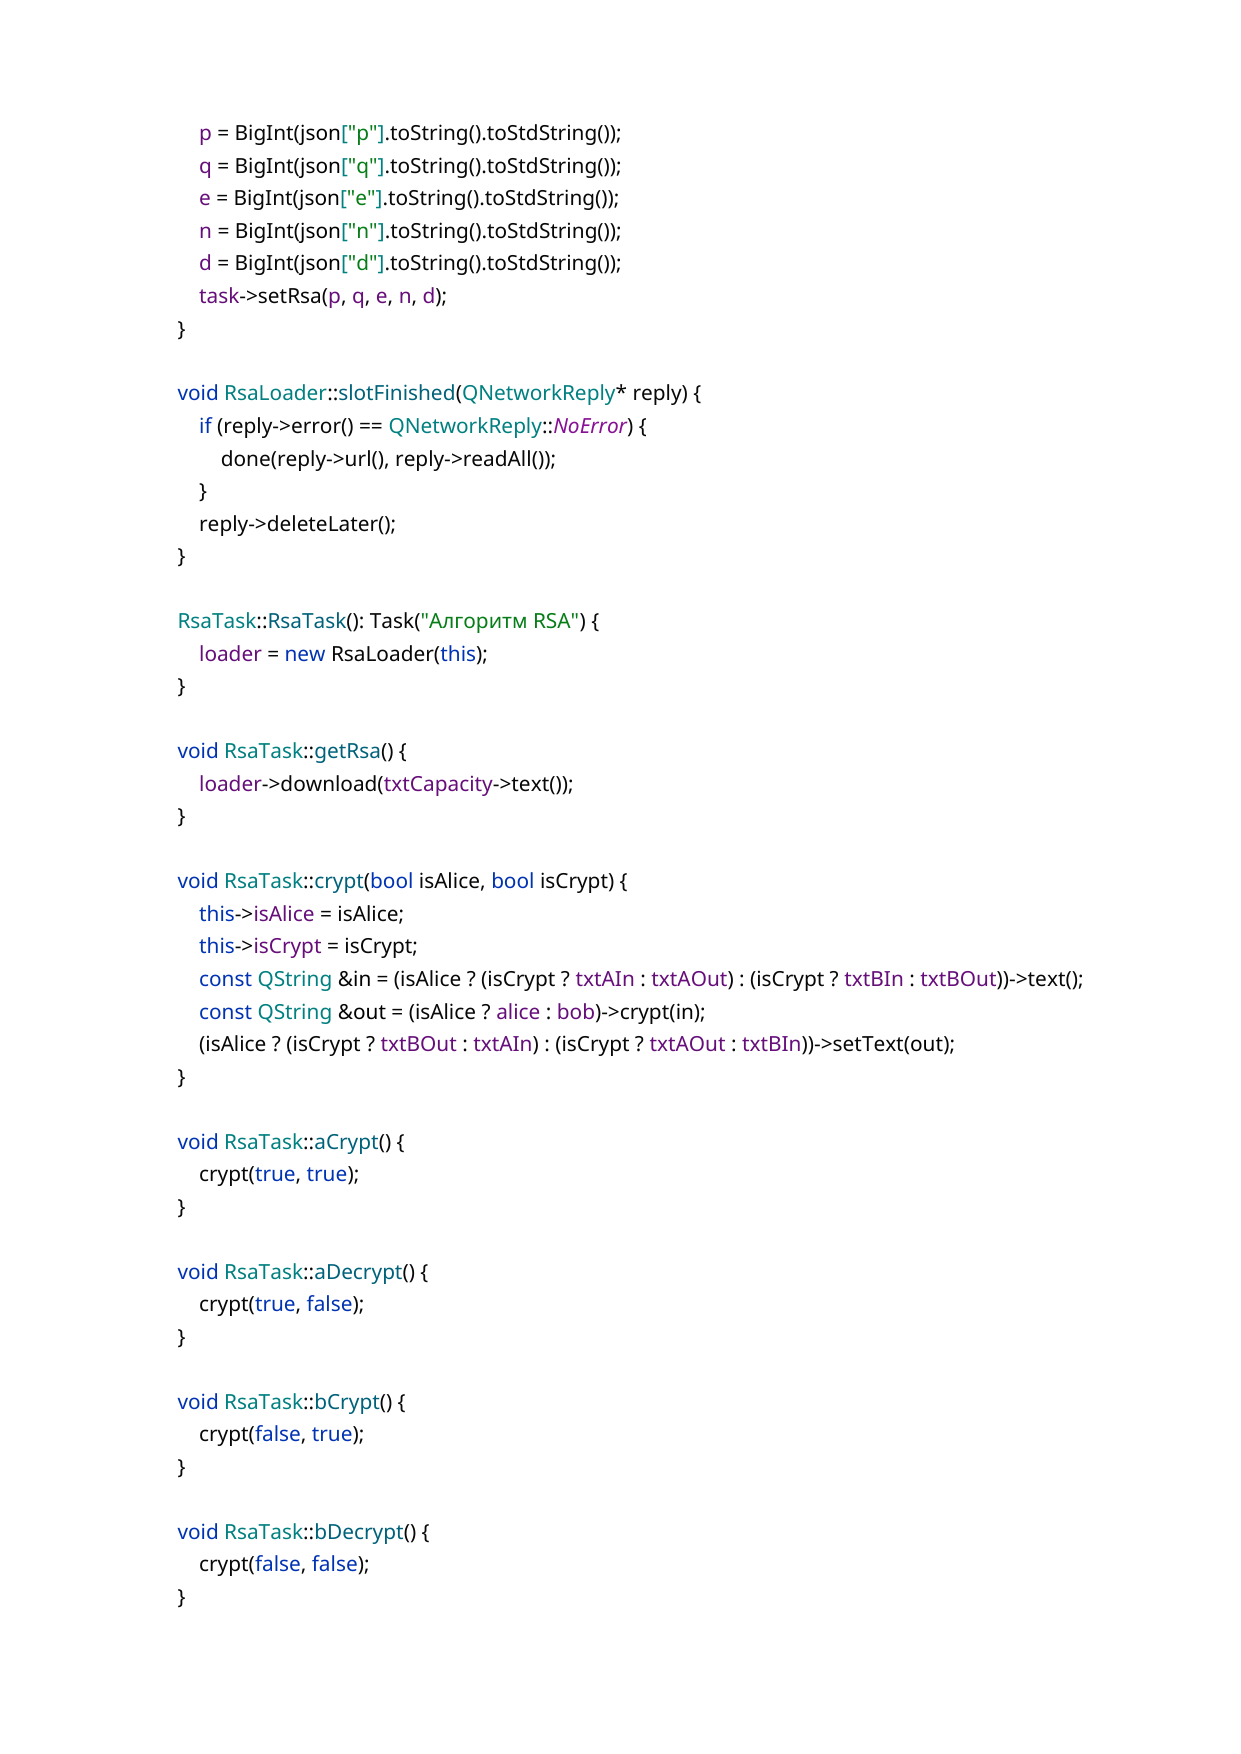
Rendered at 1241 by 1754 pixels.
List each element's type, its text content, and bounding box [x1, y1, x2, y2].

text p = BigInt(json["p"].toString().toStdString()); q = BigInt(json["q"].toString().toStdString()); e = BigInt(json["e"].toString().toStdString()); n = BigInt(json["n"].toString().toStdString()); d = BigInt(json["d"].toString().toStdString()); task->setRsa(p, q, e, n, d); } void RsaLoader::slotFinished(QNetworkReply* reply) { if (reply->error() == QNetworkReply::NoError) { done(reply->url(), reply->readAll()); } reply->deleteLater(); } RsaTask::RsaTask(): Task("Алгоритм RSA") { loader = new RsaLoader(this); } void RsaTask::getRsa() { loader->download(txtCapacity->text()); } void RsaTask::crypt(bool isAlice, bool isCrypt) { this->isAlice = isAlice; this->isCrypt = isCrypt; const QString &in = (isAlice ? (isCrypt ? txtAIn : txtAOut) : (isCrypt ? txtBIn : txtBOut))->text(); const QString &out = (isAlice ? alice : bob)->crypt(in); (isAlice ? (isCrypt ? txtBOut : txtAIn) : (isCrypt ? txtAOut : txtBIn))->setText(out); } void RsaTask::aCrypt() { crypt(true, true); } void RsaTask::aDecrypt() { crypt(true, false); } void RsaTask::bCrypt() { crypt(false, true); } void RsaTask::bDecrypt() { crypt(false, false); } [177, 118, 1152, 1610]
